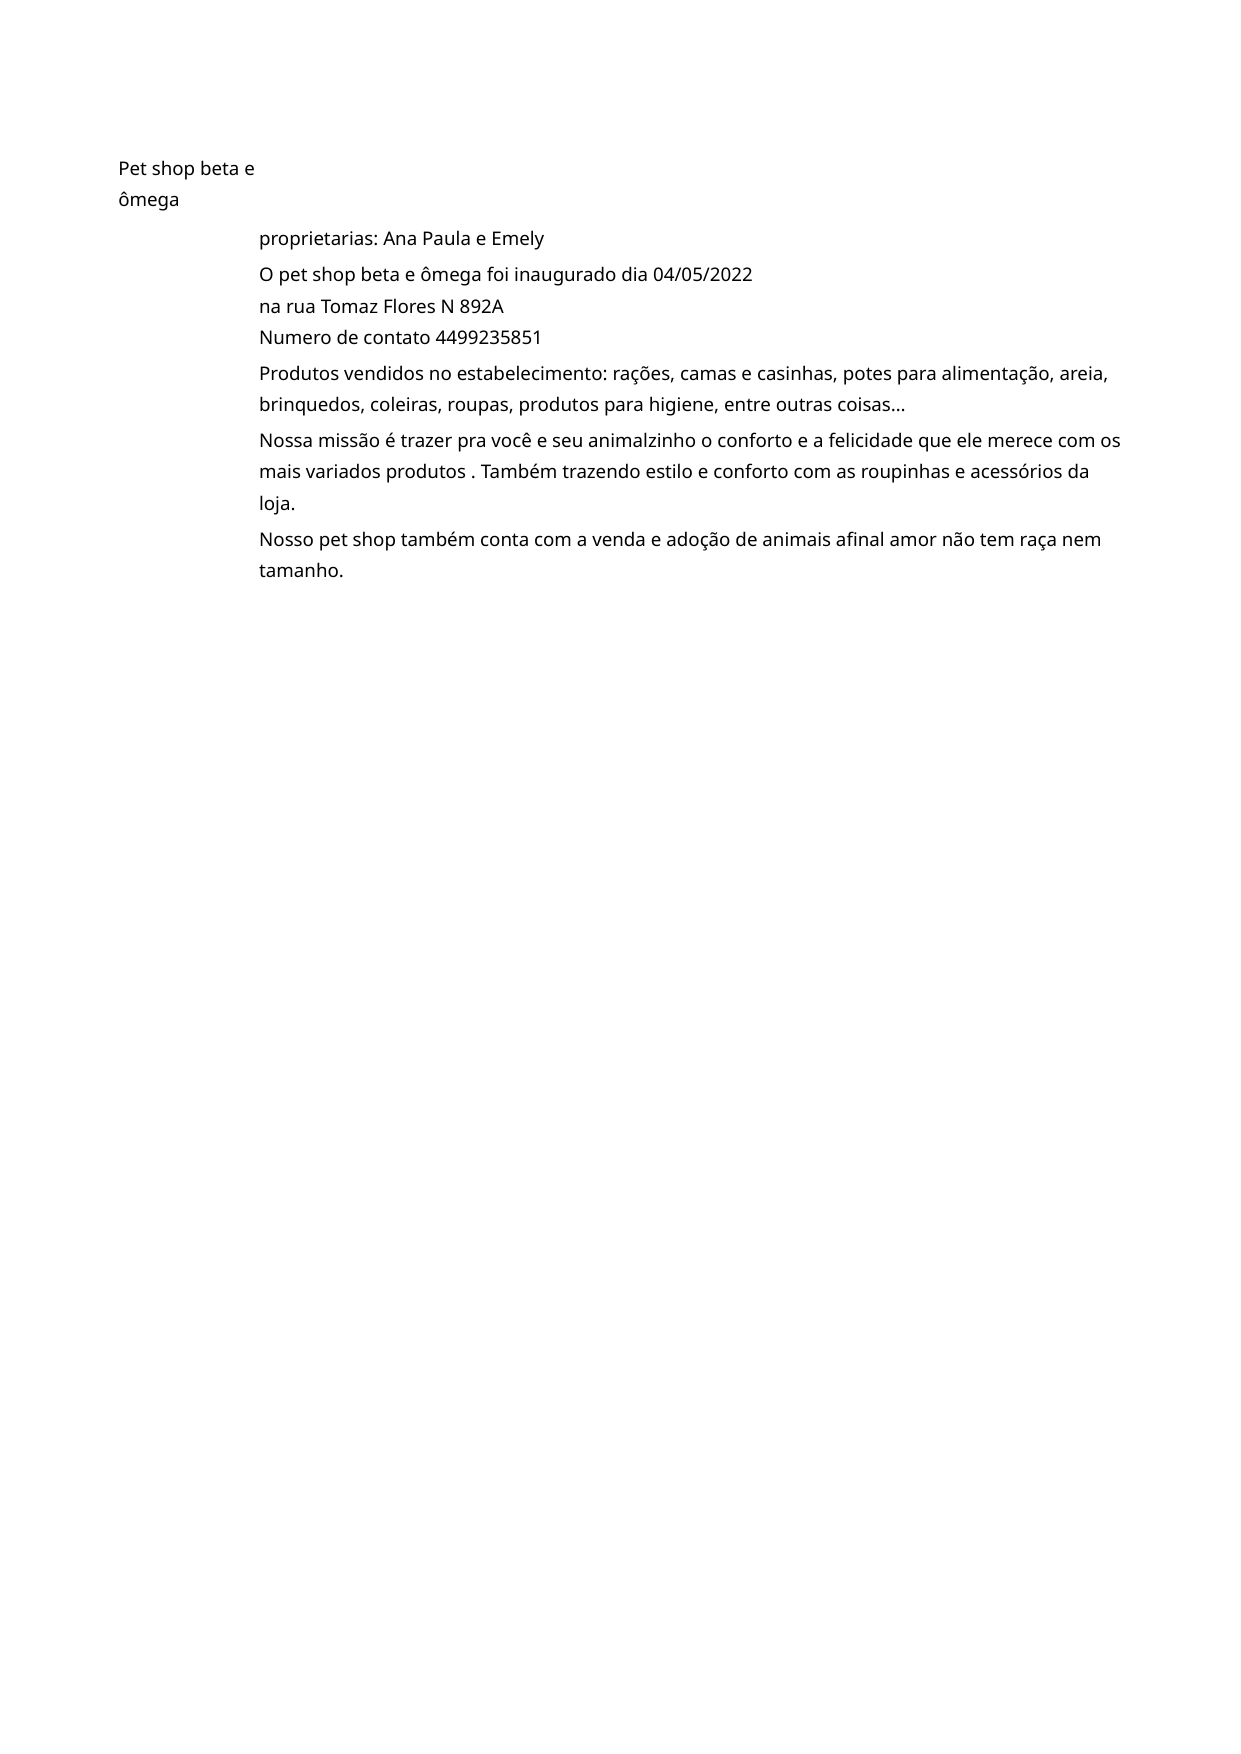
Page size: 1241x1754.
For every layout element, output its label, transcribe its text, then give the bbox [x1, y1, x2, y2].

table_cell proprietarias: Ana Paula e Emely [259, 220, 1122, 251]
table_cell [259, 417, 1122, 422]
table_cell Numero de contato 4499235851 [259, 319, 1122, 350]
table_cell O pet shop beta e ômega foi inaugurado dia 04/05/2022 [259, 256, 1122, 287]
table_cell [118, 355, 259, 417]
table_cell [118, 350, 259, 354]
table_cell [259, 350, 1122, 354]
table_cell [118, 319, 259, 350]
table_header [259, 147, 1122, 215]
table_cell Nossa missão é trazer pra você e seu animalzinho o conforto e a felicidade que ele merece com os mais variados produtos . Também trazendo estilo e conforto com as roupinhas e acessórios da loja. [259, 422, 1122, 516]
table_cell na rua Tomaz Flores N 892A [259, 287, 1122, 318]
table_cell [118, 516, 259, 520]
table_cell [118, 215, 259, 220]
table_cell [118, 220, 259, 251]
table_cell [118, 251, 259, 256]
table_cell [118, 256, 259, 287]
table_cell Nosso pet shop também conta com a venda e adoção de animais afinal amor não tem raça nem tamanho. [259, 520, 1122, 583]
table_cell [259, 251, 1122, 256]
table_cell Produtos vendidos no estabelecimento: rações, camas e casinhas, potes para alimentação, areia, brinquedos, coleiras, roupas, produtos para higiene, entre outras coisas… [259, 355, 1122, 417]
table_cell [118, 417, 259, 422]
table_cell [118, 422, 259, 516]
table_cell [118, 520, 259, 583]
table_header Pet shop beta e ômega [118, 147, 259, 215]
table_cell [118, 287, 259, 318]
table_cell [259, 215, 1122, 220]
table_cell [259, 516, 1122, 520]
